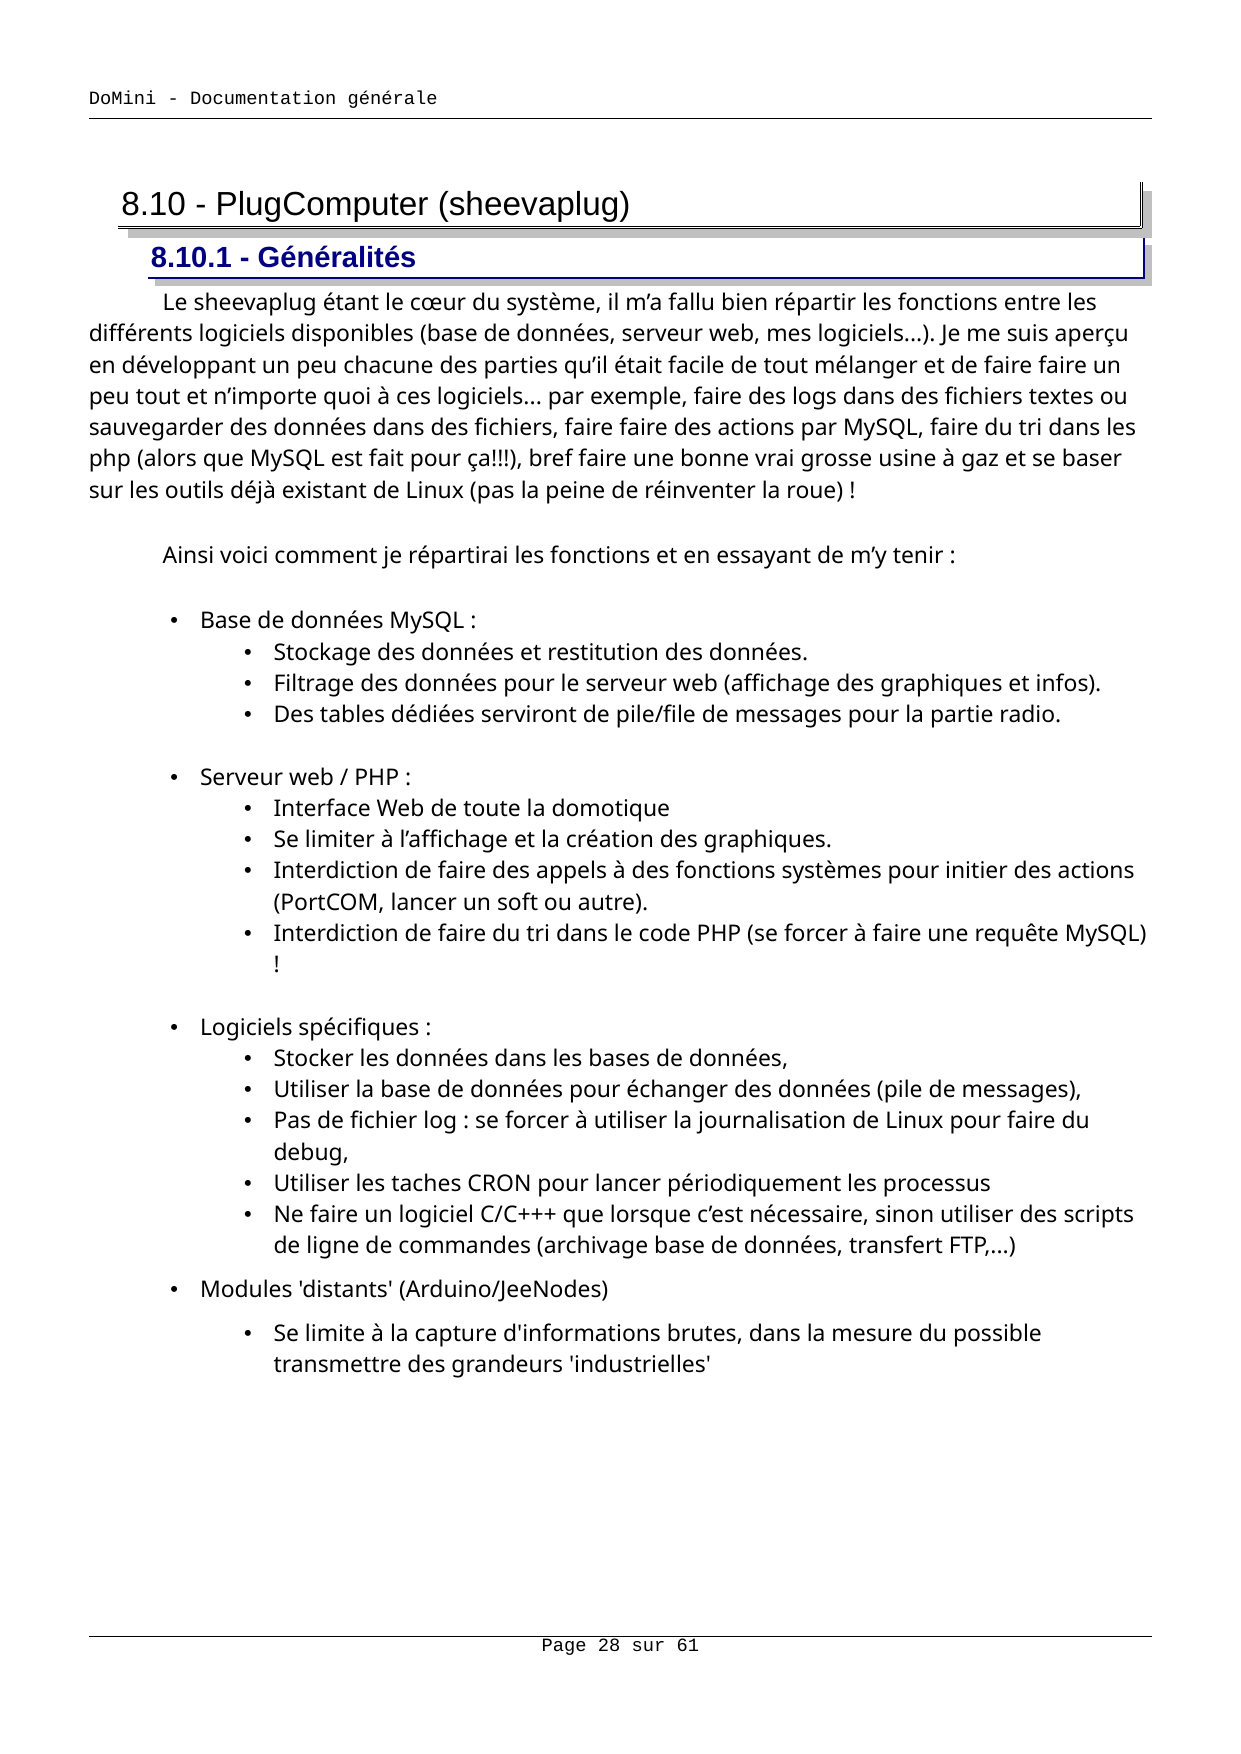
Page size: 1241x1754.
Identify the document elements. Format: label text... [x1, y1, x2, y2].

text Ainsi voici comment je répartirai les fonctions et en essayant de m’y tenir : [88, 539, 1152, 570]
list Utiliser la base de données pour échanger des données (pile de messages), [244, 1073, 1152, 1104]
list Filtrage des données pour le serveur web (affichage des graphiques et infos). [244, 667, 1152, 698]
list Logiciels spécifiques : [170, 1011, 1152, 1042]
list Serveur web / PHP : [170, 761, 1152, 792]
list Utiliser les taches CRON pour lancer périodiquement les processus [244, 1167, 1152, 1198]
list Modules 'distants' (Arduino/JeeNodes) [170, 1273, 1152, 1304]
text Le sheevaplug étant le cœur du système, il m’a fallu bien répartir les fonctions entre les différents logiciels disponibles (base de données, serveur web, mes logiciels...). Je me suis aperçu en développant un peu chacune des parties qu’il était facile de tout mélanger et de faire faire un peu tout et n’importe quoi à ces logiciels... par exemple, faire des logs dans des fichiers textes ou sauvegarder des données dans des fichiers, faire faire des actions par MySQL, faire du tri dans les php (alors que MySQL est fait pour ça!!!), bref faire une bonne vrai grosse usine à gaz et se baser sur les outils déjà existant de Linux (pas la peine de réinventer la roue) ! [88, 286, 1152, 539]
list Ne faire un logiciel C/C+++ que lorsque c’est nécessaire, sinon utiliser des scripts de ligne de commandes (archivage base de données, transfert FTP,...) [244, 1198, 1152, 1261]
list Des tables dédiées serviront de pile/file de messages pour la partie radio. [244, 698, 1152, 729]
list Interdiction de faire du tri dans le code PHP (se forcer à faire une requête MySQL) ! [244, 917, 1152, 979]
list Interface Web de toute la domotique [244, 792, 1152, 823]
list Pas de fichier log : se forcer à utiliser la journalisation de Linux pour faire du debug, [244, 1104, 1152, 1167]
list Interdiction de faire des appels à des fonctions systèmes pour initier des actions (PortCOM, lancer un soft ou autre). [244, 854, 1152, 917]
list Base de données MySQL : [170, 604, 1152, 636]
list Stocker les données dans les bases de données, [244, 1042, 1152, 1073]
subtitle PlugComputer (sheevaplug) [118, 182, 1142, 228]
list Se limite à la capture d'informations brutes, dans la mesure du possible transmettre des grandeurs 'industrielles' [244, 1317, 1152, 1379]
list Se limiter à l’affichage et la création des graphiques. [244, 823, 1152, 854]
list Stockage des données et restitution des données. [244, 636, 1152, 667]
subtitle Généralités [148, 238, 1143, 277]
